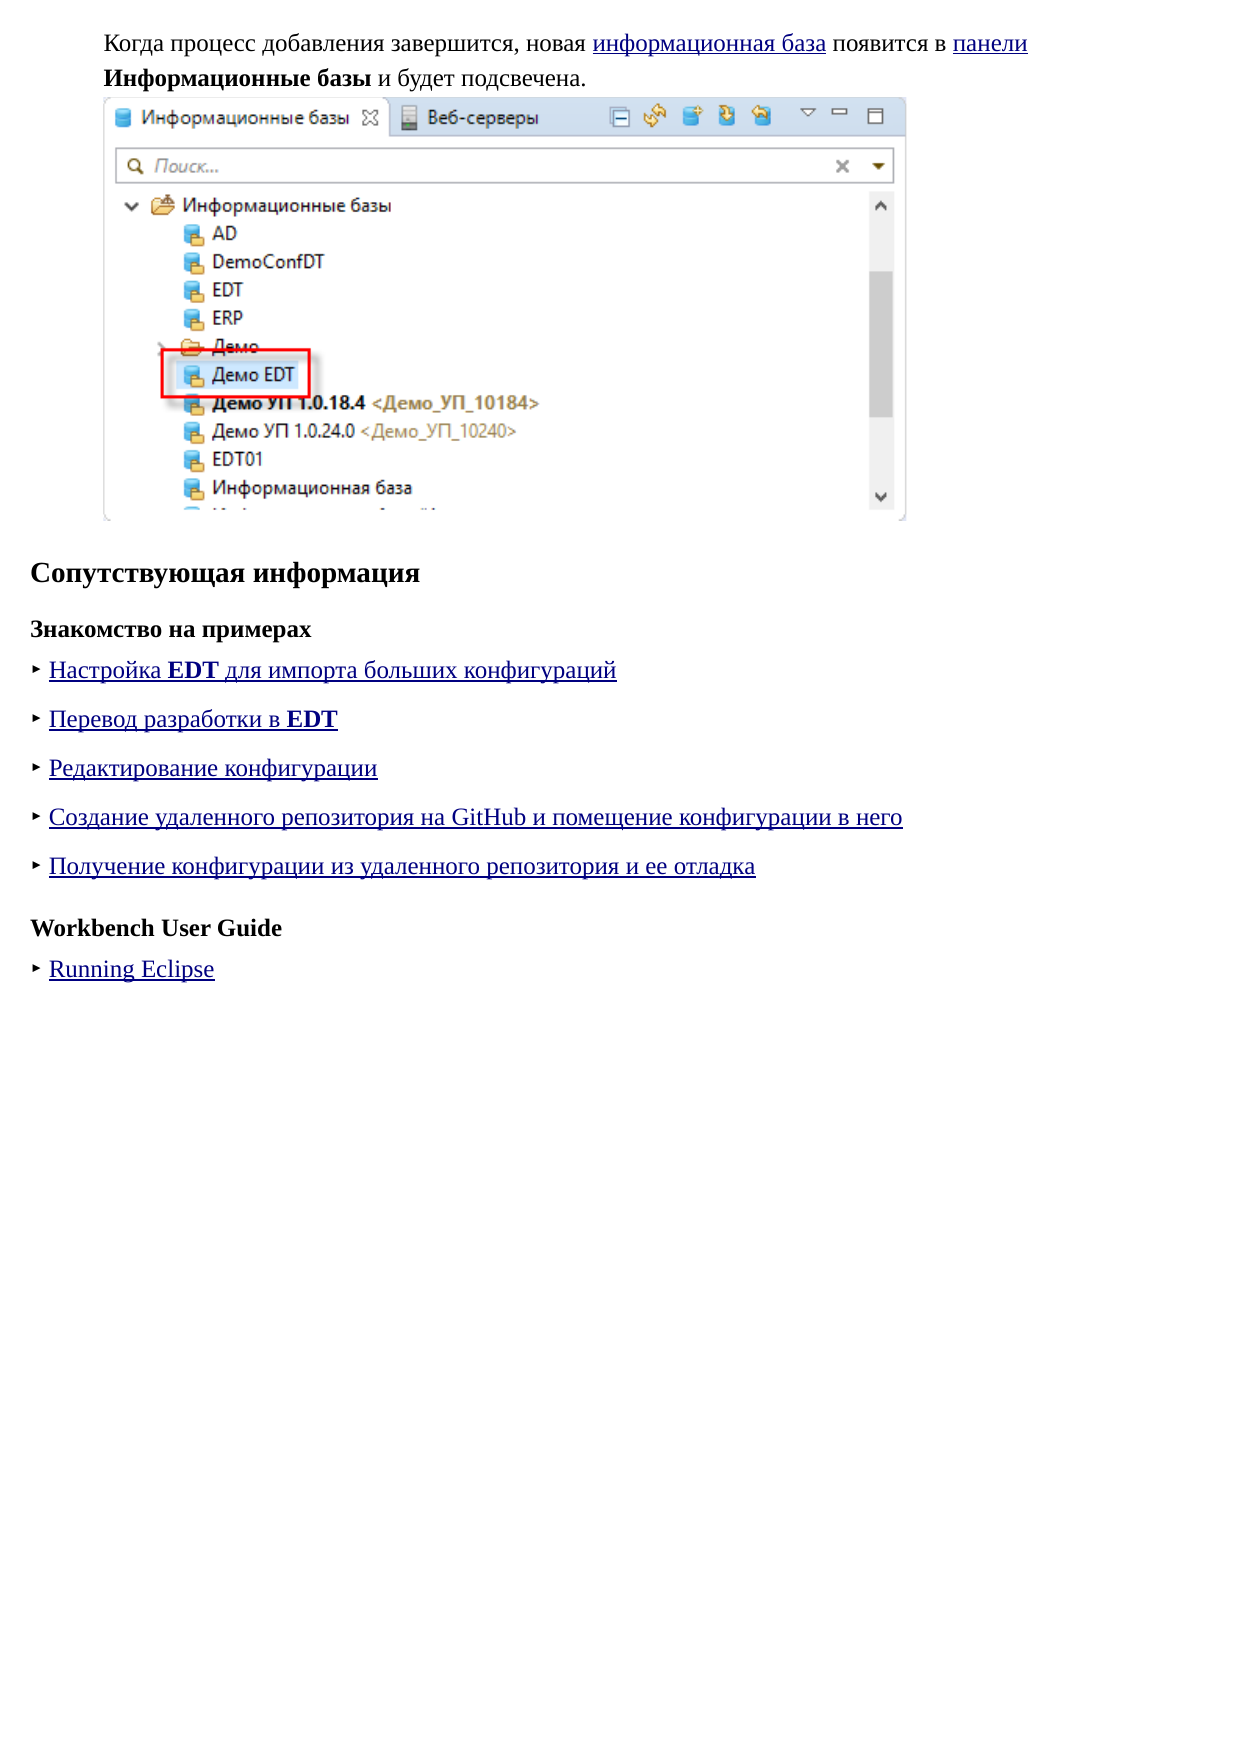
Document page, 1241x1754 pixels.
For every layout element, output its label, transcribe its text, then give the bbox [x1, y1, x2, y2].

text ‣ Создание удаленного репозитория на GitHub и помещение конфигурации в него [30, 802, 1211, 831]
text ‣ Перевод разработки в EDT [30, 704, 1211, 733]
list Когда процесс добавления завершится, новая информационная база появится в панели Информационные базы и будет подсвечена. [74, 28, 1211, 91]
text ‣ Получение конфигурации из удаленного репозитория и ее отладка [30, 851, 1211, 880]
picture [103, 97, 907, 521]
subtitle Знакомство на примерах [30, 614, 1211, 643]
text ‣ Настройка EDT для импорта больших конфигураций [30, 655, 1211, 684]
subtitle Сопутствующая информация [30, 555, 1211, 589]
text ‣ Running Eclipse [30, 954, 1211, 983]
text ‣ Редактирование конфигурации [30, 753, 1211, 782]
subtitle Workbench User Guide [30, 913, 1211, 942]
